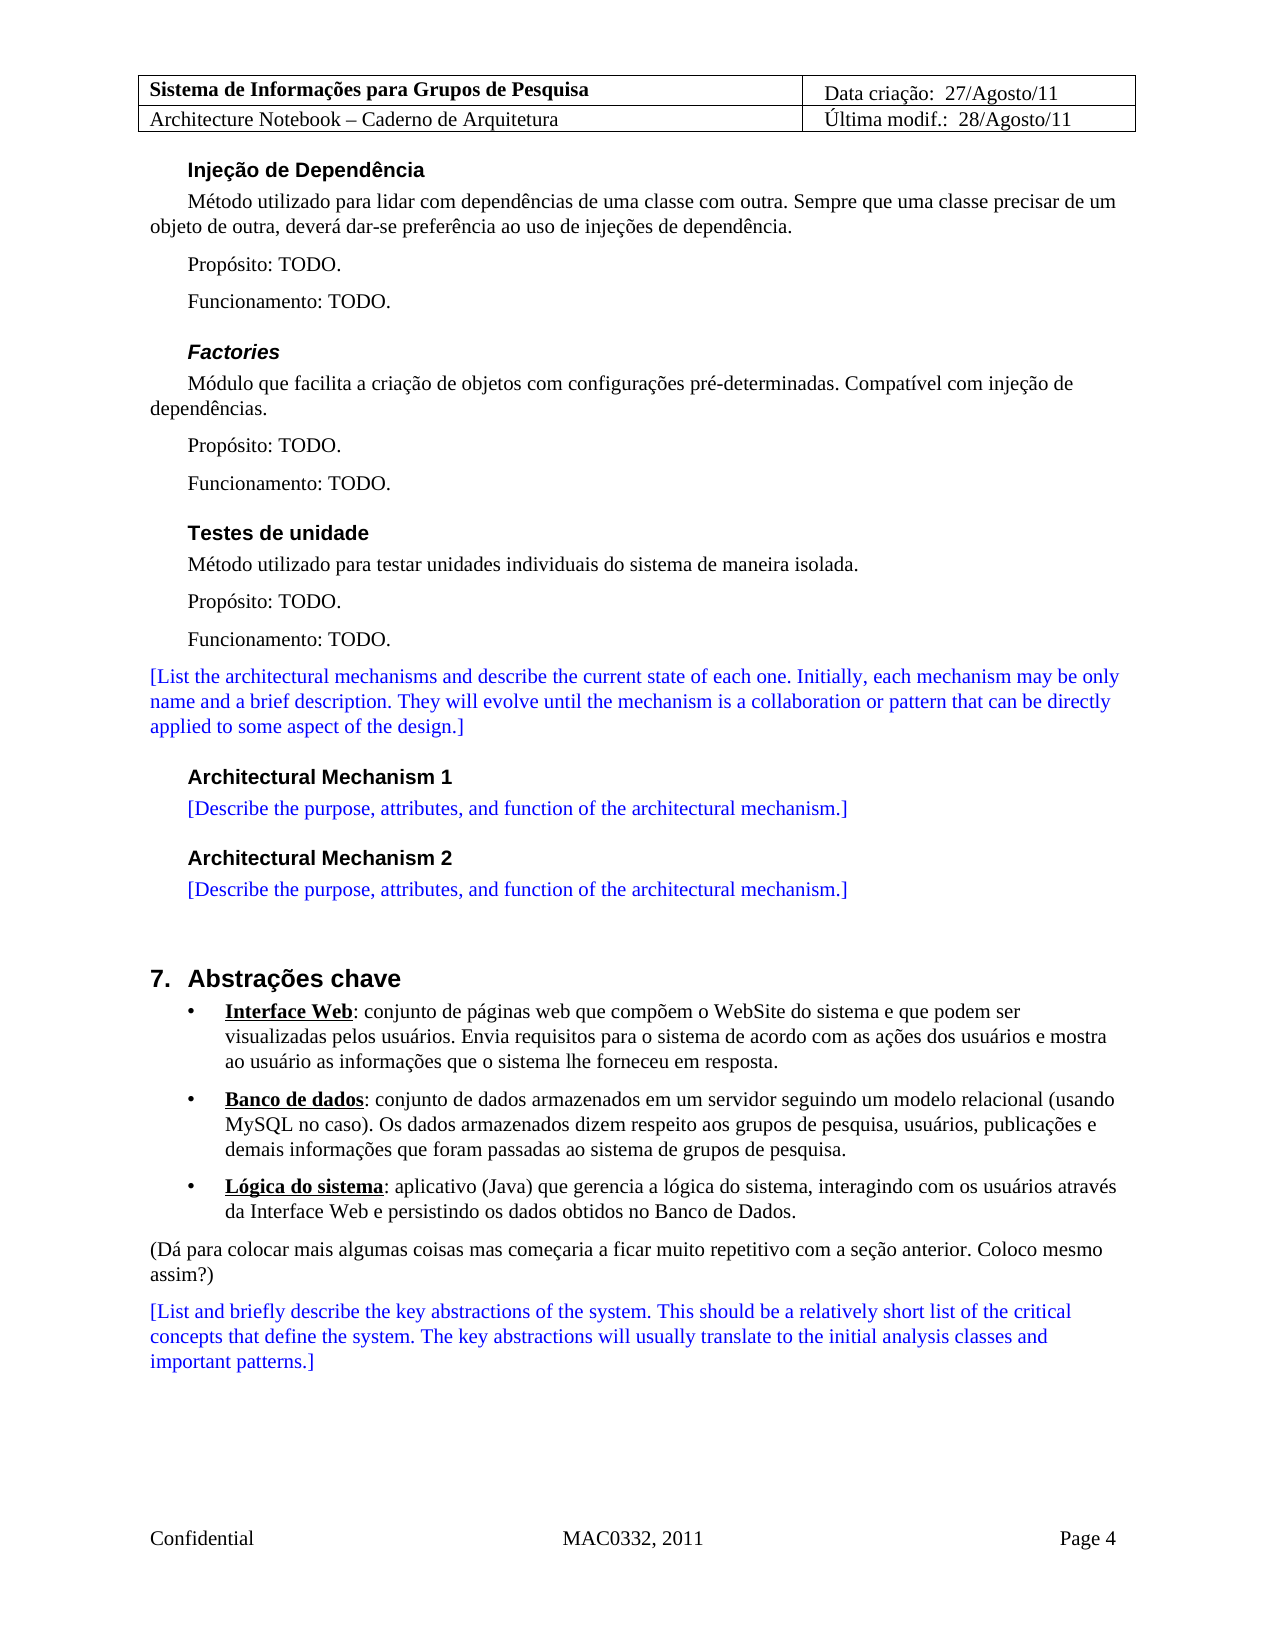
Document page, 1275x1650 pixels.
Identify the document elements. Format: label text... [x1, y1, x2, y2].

list Interface Web: conjunto de páginas web que compõem o WebSite do sistema e que podem ser visualizadas pelos usuários. Envia requisitos para o sistema de acordo com as ações dos usuários e mostra ao usuário as informações que o sistema lhe forneceu em resposta. [187, 998, 1125, 1073]
text Propósito: TODO. [150, 588, 1125, 613]
text Método utilizado para testar unidades individuais do sistema de maneira isolada. [150, 551, 1125, 576]
text [Describe the purpose, attributes, and function of the architectural mechanism.] [150, 795, 1125, 820]
text [Describe the purpose, attributes, and function of the architectural mechanism.] [150, 876, 1125, 901]
text Módulo que facilita a criação de objetos com configurações pré-determinadas. Compatível com injeção de dependências. [150, 370, 1125, 420]
subtitle Architectural Mechanism 2 [150, 845, 1125, 870]
text Propósito: TODO. [150, 432, 1125, 457]
subtitle Injeção de Dependência [150, 157, 1125, 182]
subtitle Factories [150, 338, 1125, 363]
text Funcionamento: TODO. [150, 626, 1125, 651]
text Funcionamento: TODO. [150, 288, 1125, 313]
text [List and briefly describe the key abstractions of the system. This should be a relatively short list of the critical concepts that define the system. The key abstractions will usually translate to the initial analysis classes and important patterns.] [150, 1298, 1125, 1373]
list (Dá para colocar mais algumas coisas mas começaria a ficar muito repetitivo com a seção anterior. Coloco mesmo assim?) [150, 1236, 1125, 1286]
list Lógica do sistema: aplicativo (Java) que gerencia a lógica do sistema, interagindo com os usuários através da Interface Web e persistindo os dados obtidos no Banco de Dados. [187, 1173, 1125, 1223]
text Propósito: TODO. [150, 251, 1125, 276]
text Funcionamento: TODO. [150, 470, 1125, 495]
text Método utilizado para lidar com dependências de uma classe com outra. Sempre que uma classe precisar de um objeto de outra, deverá dar-se preferência ao uso de injeções de dependência. [150, 188, 1125, 238]
subtitle Abstrações chave [150, 963, 1125, 992]
subtitle Architectural Mechanism 1 [150, 763, 1125, 788]
text [List the architectural mechanisms and describe the current state of each one. Initially, each mechanism may be only name and a brief description. They will evolve until the mechanism is a collaboration or pattern that can be directly applied to some aspect of the design.] [150, 663, 1125, 738]
list Banco de dados: conjunto de dados armazenados em um servidor seguindo um modelo relacional (usando MySQL no caso). Os dados armazenados dizem respeito aos grupos de pesquisa, usuários, publicações e demais informações que foram passadas ao sistema de grupos de pesquisa. [187, 1086, 1125, 1161]
subtitle Testes de unidade [150, 520, 1125, 545]
